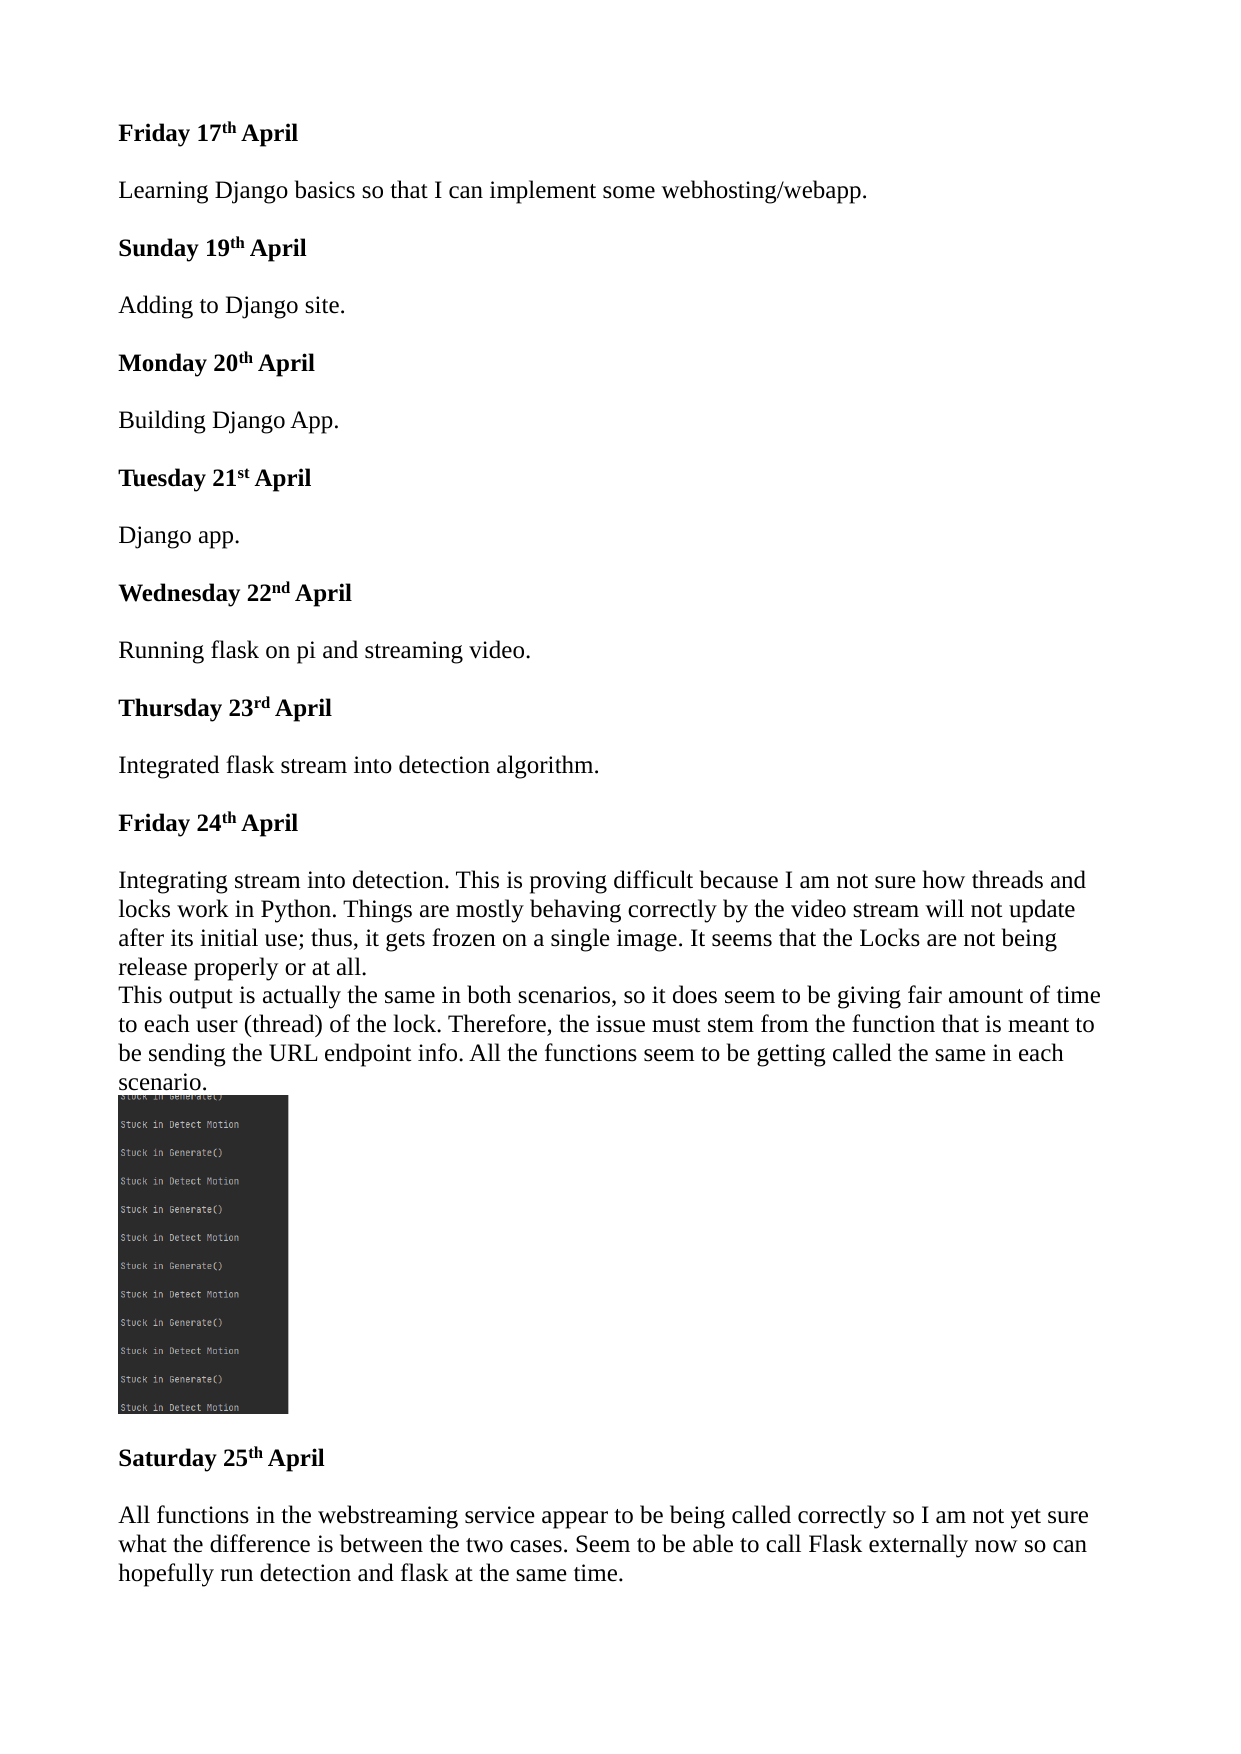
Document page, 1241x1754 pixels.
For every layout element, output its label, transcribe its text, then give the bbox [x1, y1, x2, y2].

text Adding to Django site. [118, 291, 1122, 319]
text Thursday 23rd April [118, 693, 1122, 722]
text Running flask on pi and streaming video. [118, 636, 1122, 664]
text Tuesday 21st April [118, 463, 1122, 492]
text Friday 24th April [118, 808, 1122, 837]
text All functions in the webstreaming service appear to be being called correctly so I am not yet sure what the difference is between the two cases. Seem to be able to call Flask externally now so can hopefully run detection and flask at the same time. [118, 1500, 1122, 1586]
text Sunday 19th April [118, 233, 1122, 262]
text Friday 17th April [118, 118, 1122, 147]
text Integrating stream into detection. This is proving difficult because I am not sure how threads and locks work in Python. Things are mostly behaving correctly by the video stream will not update after its initial use; thus, it gets frozen on a single image. It seems that the Locks are not being release properly or at all. This output is actually the same in both scenarios, so it does seem to be giving fair amount of time to each user (thread) of the lock. Therefore, the issue must stem from the function that is meant to be sending the URL endpoint info. All the functions seem to be getting called the same in each scenario. [118, 866, 1122, 1414]
text Saturday 25th April [118, 1443, 1122, 1471]
text Monday 20th April [118, 348, 1122, 377]
text Learning Django basics so that I can implement some webhosting/webapp. [118, 176, 1122, 204]
text Wednesday 22nd April [118, 578, 1122, 607]
text Django app. [118, 521, 1122, 549]
text Integrated flask stream into detection algorithm. [118, 751, 1122, 779]
text Building Django App. [118, 406, 1122, 434]
